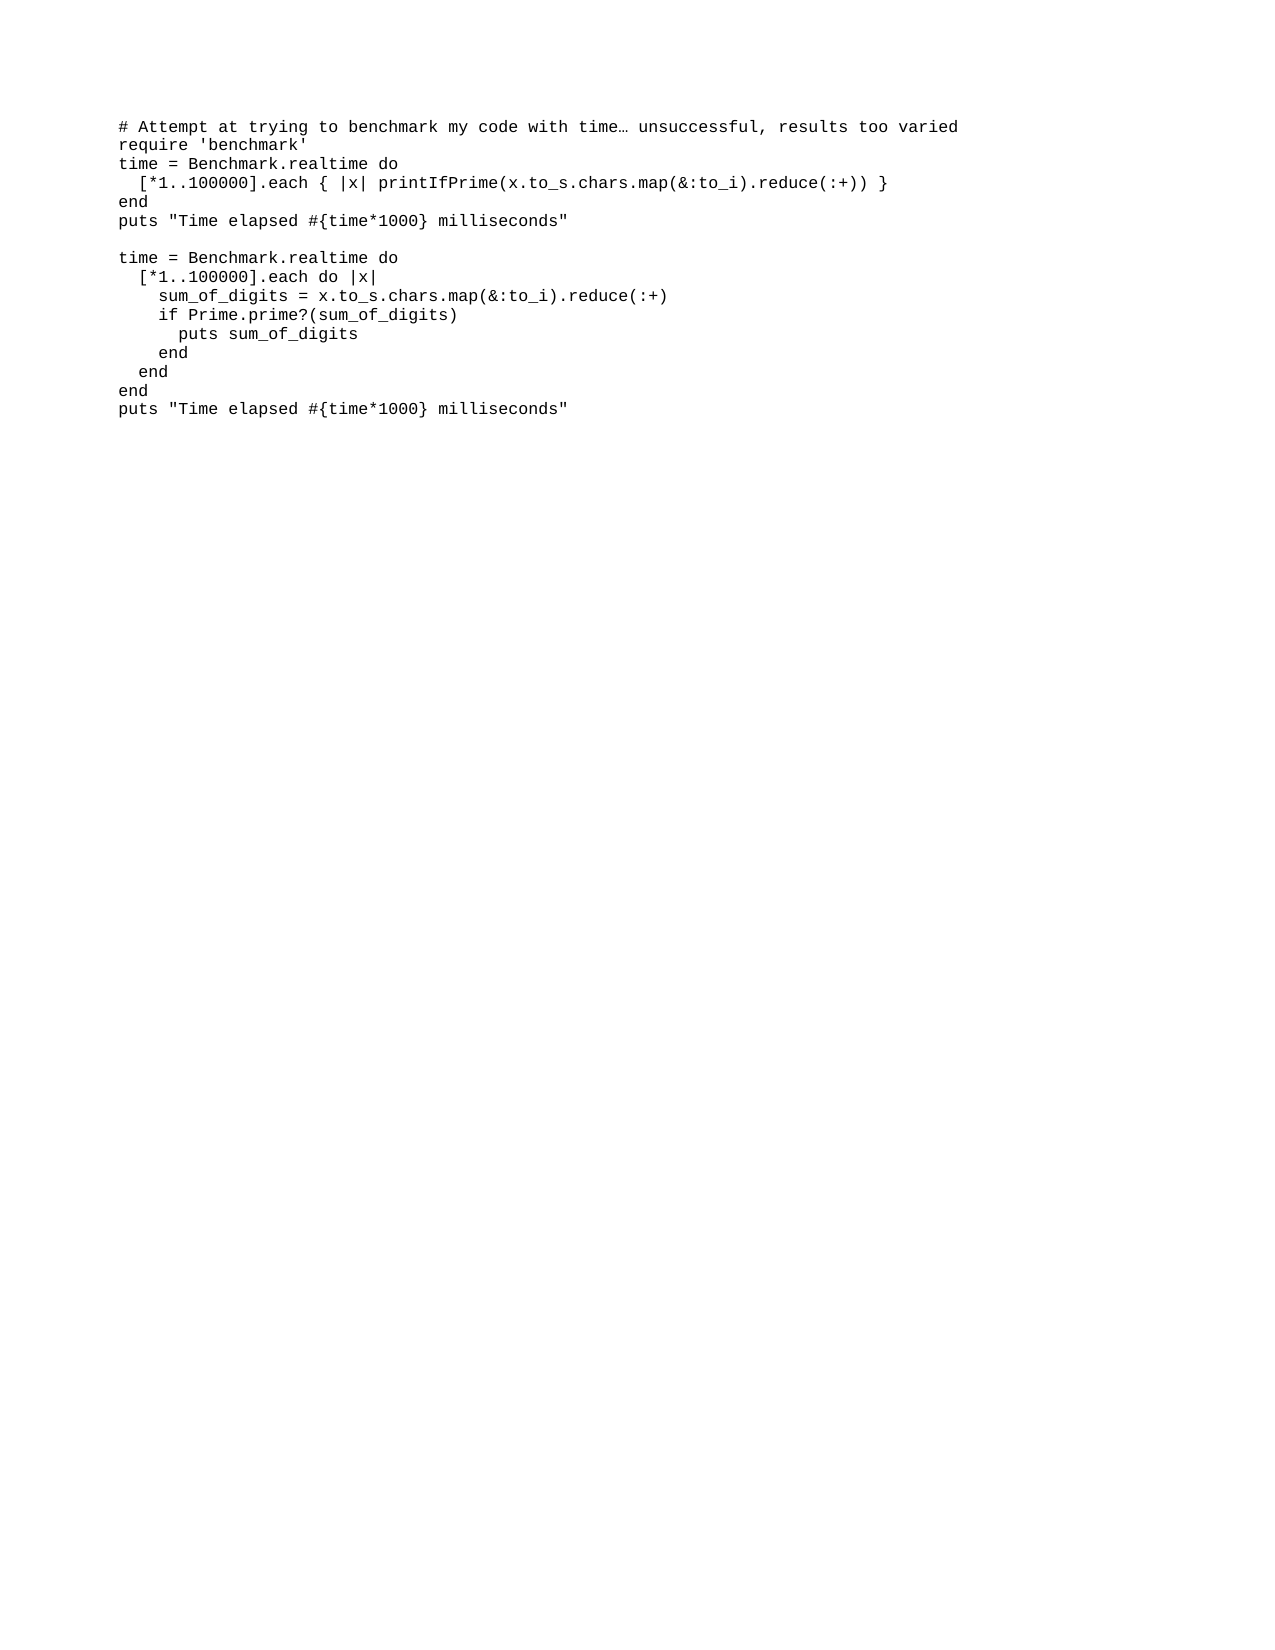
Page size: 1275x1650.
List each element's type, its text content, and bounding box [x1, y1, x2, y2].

text puts sum_of_digits [118, 326, 1157, 344]
text if Prime.prime?(sum_of_digits) [118, 307, 1157, 326]
text [*1..100000].each do |x| [118, 269, 1157, 288]
text end [118, 382, 1157, 401]
text puts "Time elapsed #{time*1000} milliseconds" [118, 212, 1157, 231]
text puts "Time elapsed #{time*1000} milliseconds" [118, 401, 1157, 420]
text end [118, 193, 1157, 212]
text [*1..100000].each { |x| printIfPrime(x.to_s.chars.map(&:to_i).reduce(:+)) } [118, 175, 1157, 193]
text # Attempt at trying to benchmark my code with time… unsuccessful, results too varied [118, 118, 1157, 137]
text end [118, 363, 1157, 382]
text time = Benchmark.realtime do [118, 250, 1157, 269]
text sum_of_digits = x.to_s.chars.map(&:to_i).reduce(:+) [118, 288, 1157, 307]
text end [118, 344, 1157, 363]
text time = Benchmark.realtime do [118, 156, 1157, 175]
text require 'benchmark' [118, 137, 1157, 156]
